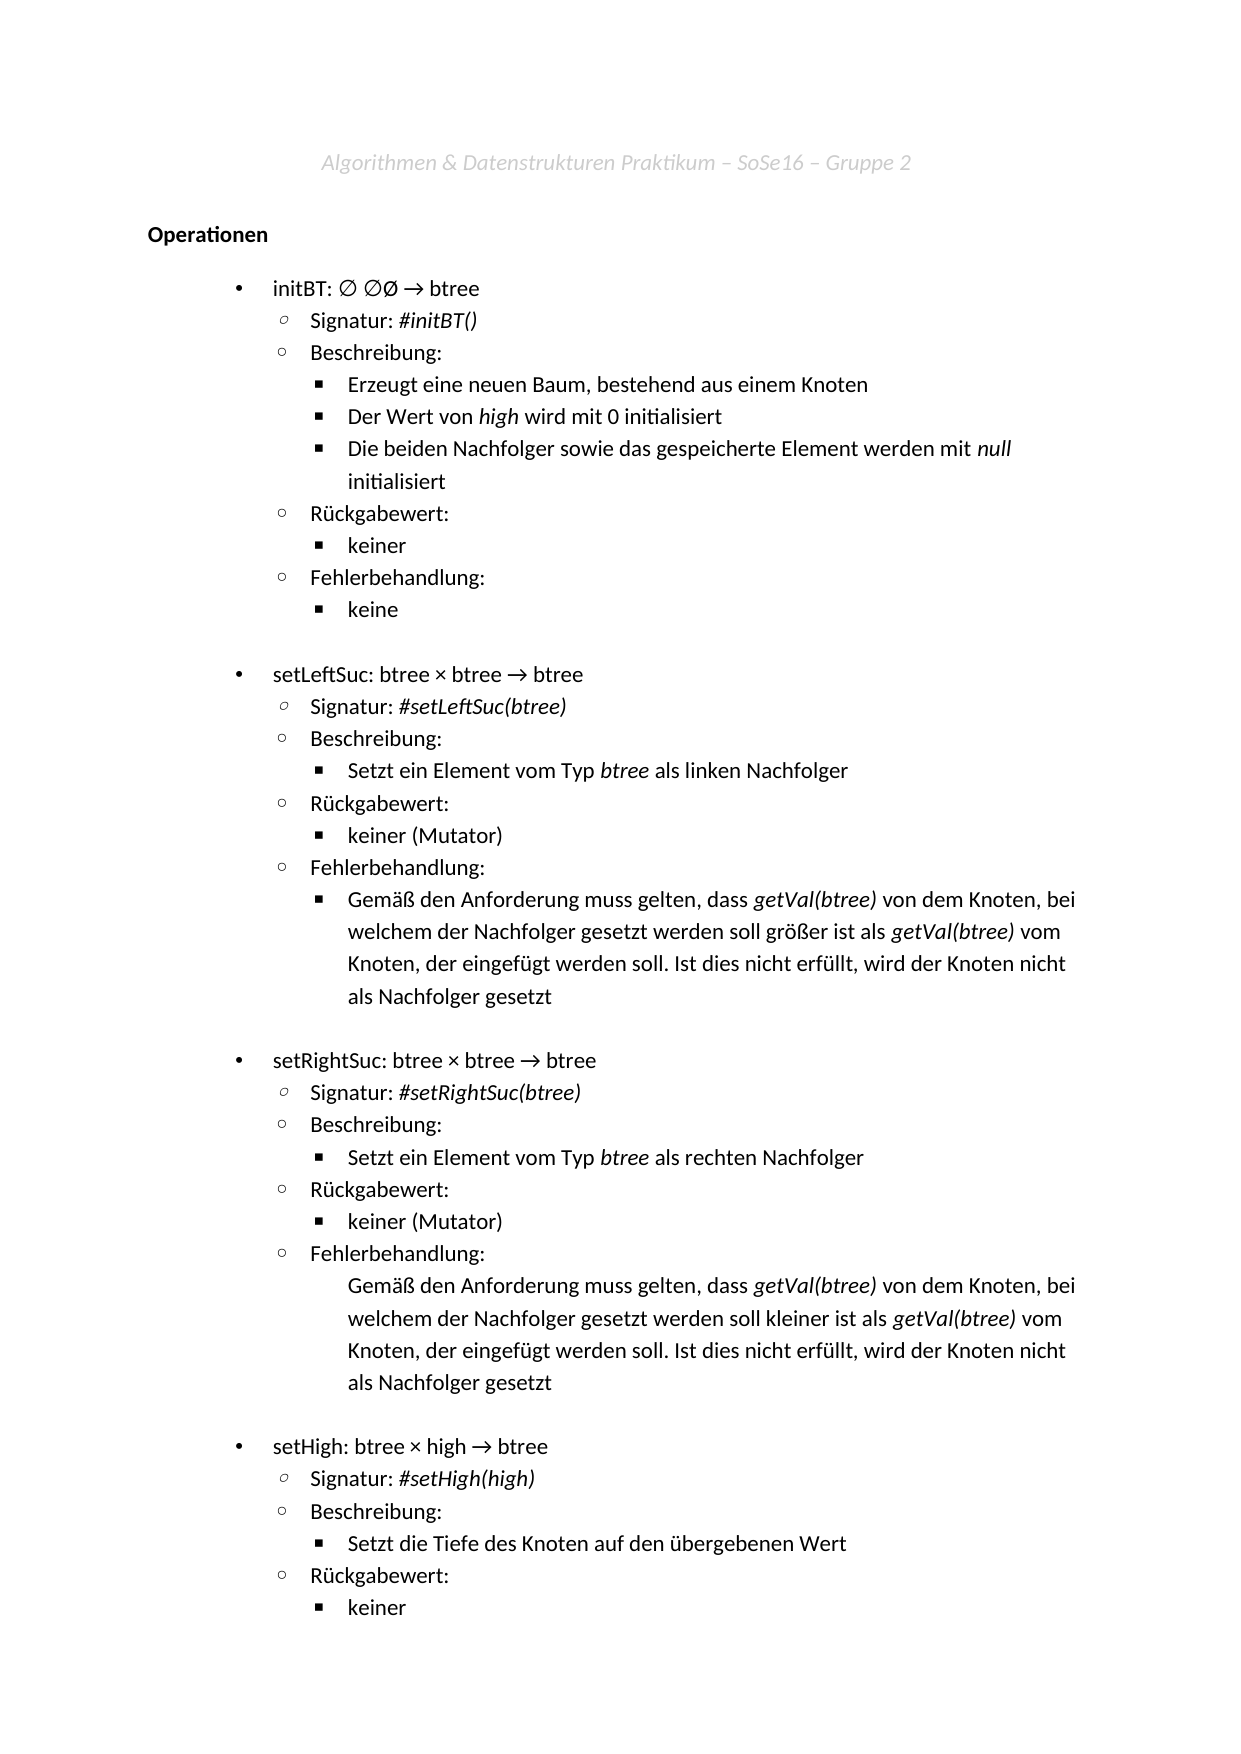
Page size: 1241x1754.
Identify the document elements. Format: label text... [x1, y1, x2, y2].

list Signatur: #setRightSuc(btree) [273, 1078, 1093, 1106]
list setLeftSuc: btree × btree → btree [235, 660, 1093, 688]
list Beschreibung: [273, 1111, 1093, 1138]
list setRightSuc: btree × btree → btree [235, 1046, 1093, 1074]
list Setzt die Tiefe des Knoten auf den übergebenen Wert [310, 1529, 1093, 1557]
list Die beiden Nachfolger sowie das gespeicherte Element werden mit null initialisiert [310, 434, 1093, 495]
list Signatur: #setHigh(high) [273, 1464, 1093, 1493]
list setHigh: btree × high → btree [235, 1432, 1093, 1460]
text Operationen [148, 221, 1093, 249]
list initBT: ∅ ∅Ø → btree [235, 274, 1093, 302]
list keine [310, 596, 1093, 623]
list Rückgabewert: [273, 499, 1093, 527]
list keiner [310, 1593, 1093, 1621]
list Setzt ein Element vom Typ btree als linken Nachfolger [310, 756, 1093, 784]
list Fehlerbehandlung: [273, 563, 1093, 591]
list Rückgabewert: [273, 1175, 1093, 1203]
list Rückgabewert: [273, 1561, 1093, 1589]
list Erzeugt eine neuen Baum, bestehend aus einem Knoten [310, 370, 1093, 398]
list Rückgabewert: [273, 789, 1093, 817]
list Beschreibung: [273, 338, 1093, 366]
list Signatur: #initBT() [273, 306, 1093, 334]
list keiner (Mutator) [310, 1207, 1093, 1235]
list Der Wert von high wird mit 0 initialisiert [310, 402, 1093, 430]
list Beschreibung: [273, 724, 1093, 752]
list Fehlerbehandlung: [273, 853, 1093, 881]
list Signatur: #setLeftSuc(btree) [273, 692, 1093, 720]
list keiner (Mutator) [310, 821, 1093, 849]
list Gemäß den Anforderung muss gelten, dass getVal(btree) von dem Knoten, bei welchem der Nachfolger gesetzt werden soll kleiner ist als getVal(btree) vom Knoten, der eingefügt werden soll. Ist dies nicht erfüllt, wird der Knoten nicht als Nachfolger gesetzt [310, 1271, 1093, 1396]
list Fehlerbehandlung: [273, 1239, 1093, 1267]
list Gemäß den Anforderung muss gelten, dass getVal(btree) von dem Knoten, bei welchem der Nachfolger gesetzt werden soll größer ist als getVal(btree) vom Knoten, der eingefügt werden soll. Ist dies nicht erfüllt, wird der Knoten nicht als Nachfolger gesetzt [310, 885, 1093, 1010]
list Setzt ein Element vom Typ btree als rechten Nachfolger [310, 1143, 1093, 1171]
list keiner [310, 531, 1093, 559]
list Beschreibung: [273, 1497, 1093, 1525]
